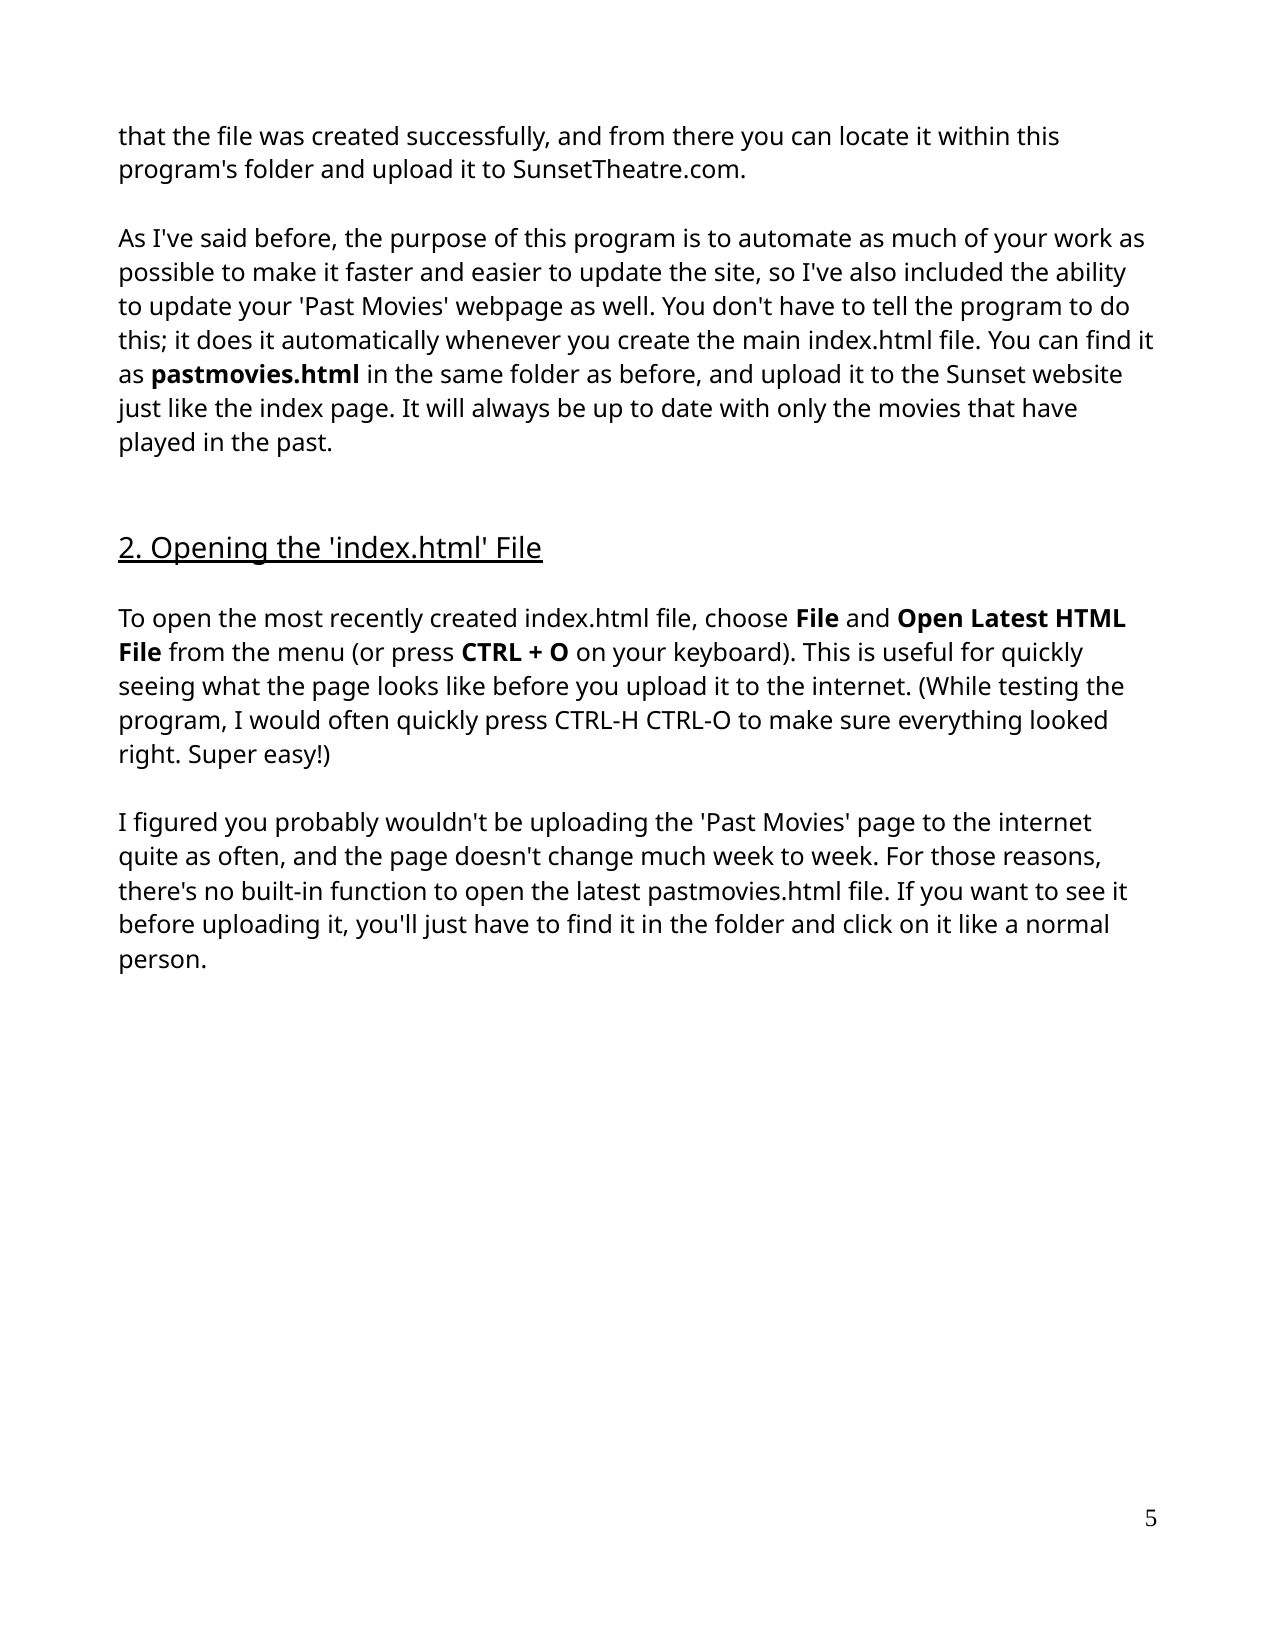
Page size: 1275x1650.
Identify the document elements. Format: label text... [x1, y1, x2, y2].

text I figured you probably wouldn't be uploading the 'Past Movies' page to the internet quite as often, and the page doesn't change much week to week. For those reasons, there's no built-in function to open the latest pastmovies.html file. If you want to see it before uploading it, you'll just have to find it in the folder and click on it like a normal person. [118, 805, 1157, 975]
text that the file was created successfully, and from there you can locate it within this program's folder and upload it to SunsetTheatre.com. [118, 118, 1157, 186]
text To open the most recently created index.html file, choose File and Open Latest HTML File from the menu (or press CTRL + O on your keyboard). This is useful for quickly seeing what the page looks like before you upload it to the internet. (While testing the program, I would often quickly press CTRL-H CTRL-O to make sure everything looked right. Super easy!) [118, 601, 1157, 771]
text As I've said before, the purpose of this program is to automate as much of your work as possible to make it faster and easier to update the site, so I've also included the ability to update your 'Past Movies' webpage as well. You don't have to tell the program to do this; it does it automatically whenever you create the main index.html file. You can find it as pastmovies.html in the same folder as before, and upload it to the Sunset website just like the index page. It will always be up to date with only the movies that have played in the past. [118, 220, 1157, 459]
text 2. Opening the 'index.html' File [118, 527, 1157, 567]
